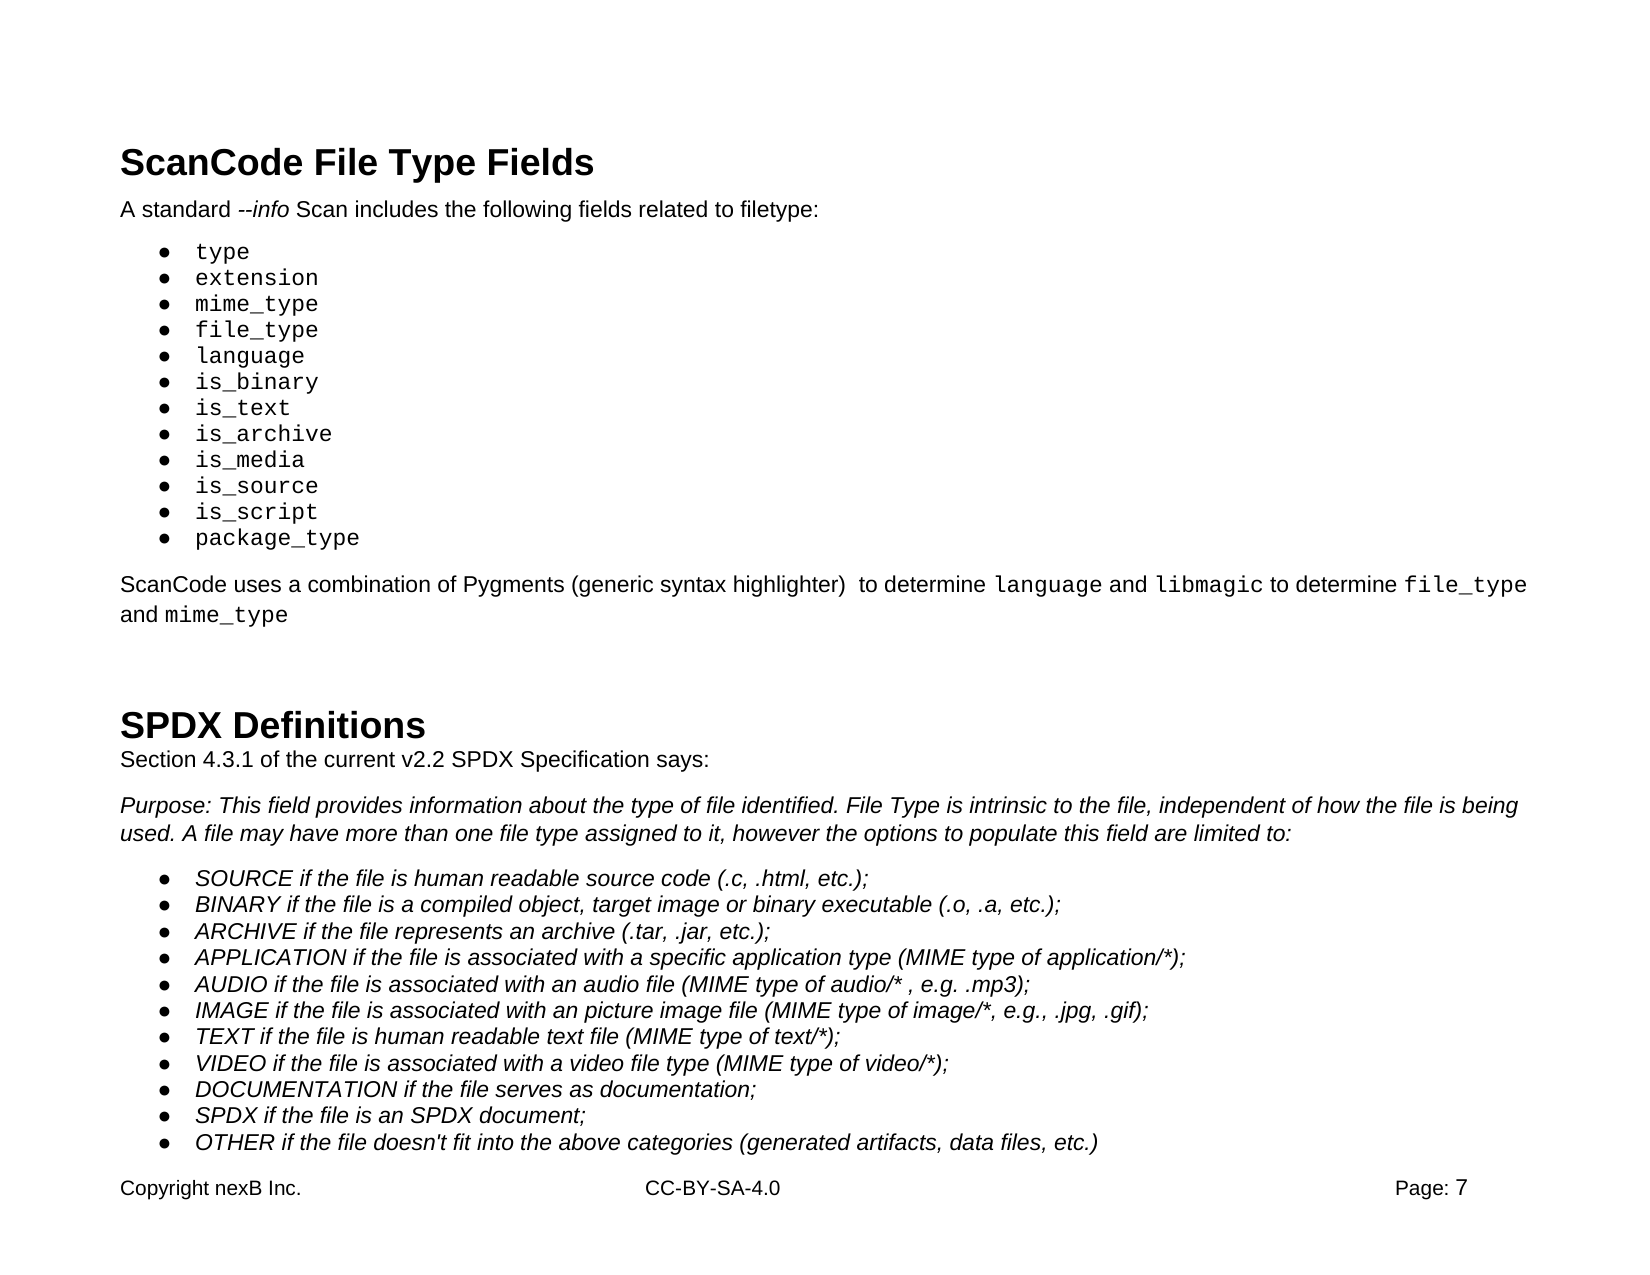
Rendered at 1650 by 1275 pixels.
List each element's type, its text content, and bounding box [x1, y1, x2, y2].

text ScanCode uses a combination of Pygments (generic syntax highlighter) to determine language and libmagic to determine file_type and mime_type [120, 571, 1556, 629]
text Purpose: This field provides information about the type of file identified. File Type is intrinsic to the file, independent of how the file is being used. A file may have more than one file type assigned to it, however the options to populate this field are limited to: [120, 792, 1556, 846]
text Section 4.3.1 of the current v2.2 SPDX Specification says: [120, 746, 1556, 773]
list DOCUMENTATION if the file serves as documentation; [157, 1076, 1556, 1102]
subtitle SPDX Definitions [120, 703, 1556, 746]
list is_media [157, 448, 1556, 474]
list TEXT if the file is human readable text file (MIME type of text/*); [157, 1023, 1556, 1049]
list APPLICATION if the file is associated with a specific application type (MIME type of application/*); [157, 944, 1556, 971]
list OTHER if the file doesn't fit into the above categories (generated artifacts, data files, etc.) [157, 1129, 1556, 1155]
list IMAGE if the file is associated with an picture image file (MIME type of image/*, e.g., .jpg, .gif); [157, 997, 1556, 1023]
list is_source [157, 474, 1556, 500]
list BINARY if the file is a compiled object, target image or binary executable (.o, .a, etc.); [157, 891, 1556, 918]
list type [157, 241, 1556, 267]
list file_type [157, 318, 1556, 344]
list is_archive [157, 422, 1556, 448]
list extension [157, 267, 1556, 292]
text A standard --info Scan includes the following fields related to filetype: [120, 196, 1556, 222]
list is_text [157, 396, 1556, 422]
list mime_type [157, 292, 1556, 318]
list language [157, 344, 1556, 370]
list SPDX if the file is an SPDX document; [157, 1102, 1556, 1129]
subtitle ScanCode File Type Fields [120, 140, 1556, 183]
list AUDIO if the file is associated with an audio file (MIME type of audio/* , e.g. .mp3); [157, 971, 1556, 997]
list package_type [157, 526, 1556, 552]
list VIDEO if the file is associated with a video file type (MIME type of video/*); [157, 1049, 1556, 1076]
list ARCHIVE if the file represents an archive (.tar, .jar, etc.); [157, 918, 1556, 944]
list is_binary [157, 370, 1556, 396]
list is_script [157, 500, 1556, 526]
list SOURCE if the file is human readable source code (.c, .html, etc.); [157, 865, 1556, 891]
